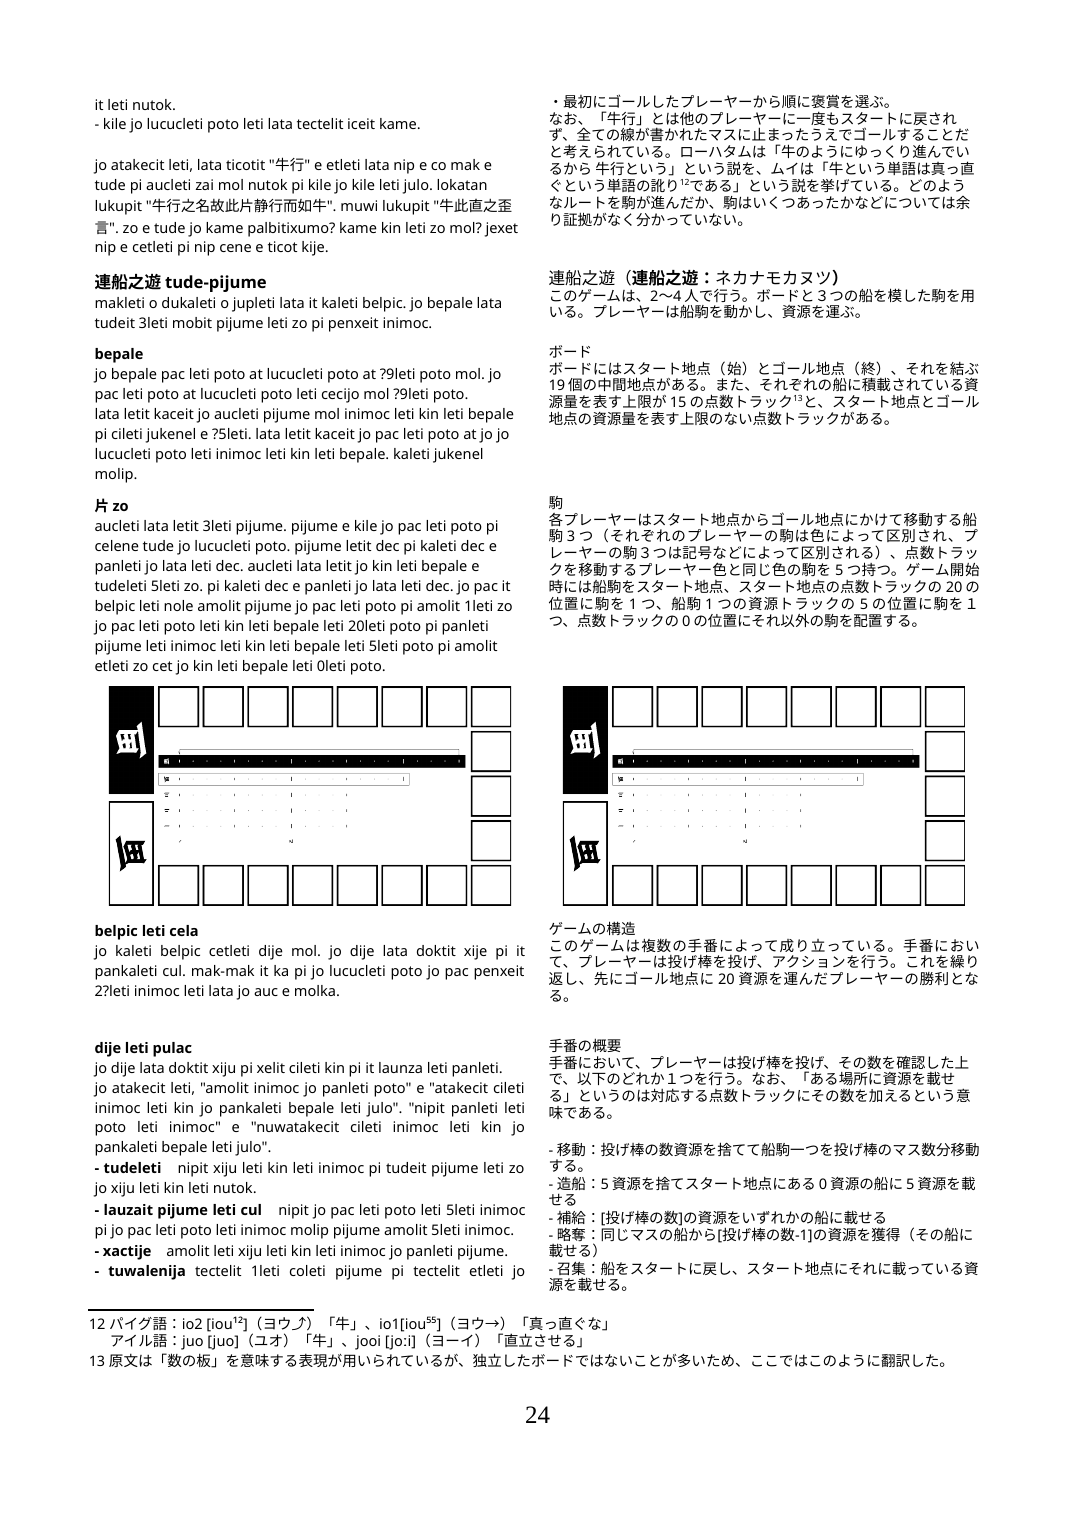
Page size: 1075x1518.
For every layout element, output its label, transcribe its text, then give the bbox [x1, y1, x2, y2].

table_cell 駒 各プレーヤーはスタート地点からゴール地点にかけて移動する船駒3つ（それぞれのプレーヤーの駒は色によって区別され、プレーヤーの駒３つは記号などによって区別される）、点数トラックを移動するプレーヤー色と同じ色の駒を5つ持つ。ゲーム開始時には船駒をスタート地点、スタート地点の点数トラックの20の位置に駒を1つ、船駒1つの資源トラックの5の位置に駒を１つ、点数トラックの0の位置にそれ以外の駒を配置する。 [543, 489, 985, 681]
table_cell ・最初にゴールしたプレーヤーから順に褒賞を選ぶ。 なお、「牛行」とは他のプレーヤーに一度もスタートに戻されず、全ての線が書かれたマスに止まったうえでゴールすることだと考えられている。ローハタムは「牛のようにゆっくり進んでいるから 牛行という」という説を、ムイは「牛という単語は真っ直ぐという単語の訛りである」という説を挙げている。どのようなルートを駒が進んだか、駒はいくつあったかなどについては余り証拠がなく分かっていない。 [543, 89, 985, 263]
table_cell [532, 681, 542, 915]
table_cell 片 zo aucleti lata letit 3leti pijume. pijume e kile jo pac leti poto pi celene tude jo lucucleti poto. pijume letit dec pi kaleti dec e panleti jo lata leti dec. aucleti lata letit jo kin leti bepale e tudeleti 5leti zo. pi kaleti dec e panleti jo lata leti dec. jo pac it belpic leti nole amolit pijume jo pac leti poto pi amolit 1leti zo jo pac leti poto leti kin leti bepale leti 20leti poto pi panleti pijume leti inimoc leti kin leti bepale leti 5leti poto pi amolit etleti zo cet jo kin leti bepale leti 0leti poto. [89, 489, 531, 681]
table_cell belpic leti cela jo kaleti belpic cetleti dije mol. jo dije lata doktit xije pi it pankaleti cul. mak-mak it ka pi jo lucucleti poto jo pac penxeit 2?leti inimoc leti lata jo auc e molka. [89, 915, 531, 1032]
table_cell [543, 681, 985, 915]
table_cell it leti nutok. - kile jo lucucleti poto leti lata tectelit iceit kame. jo atakecit leti, lata ticotit "牛行" e etleti lata nip e co mak e tude pi aucleti zai mol nutok pi kile jo kile leti julo. lokatan lukupit "牛行之名故此片静行而如牛". muwi lukupit "牛此直之歪言". zo e tude jo kame palbitixumo? kame kin leti zo mol? jexet nip e cetleti pi nip cene e ticot kije. [89, 89, 531, 263]
table_cell [532, 339, 542, 489]
table_cell [89, 681, 531, 915]
table_cell 連船之遊 tude-pijume makleti o dukaleti o jupleti lata it kaleti belpic. jo bepale lata tudeit 3leti mobit pijume leti zo pi penxeit inimoc. [89, 263, 531, 338]
table_cell [532, 89, 542, 263]
table_cell dije leti pulac jo dije lata doktit xiju pi xelit cileti kin pi it launza leti panleti. jo atakecit leti, "amolit inimoc jo panleti poto" e "atakecit cileti inimoc leti kin jo pankaleti bepale leti julo". "nipit panleti leti poto leti inimoc" e "nuwatakecit cileti inimoc leti kin jo pankaleti bepale leti julo". - tudeleti nipit xiju leti kin leti inimoc pi tudeit pijume leti zo jo xiju leti kin leti nutok. - lauzait pijume leti cul nipit jo pac leti poto leti 5leti inimoc pi jo pac leti poto leti inimoc molip pijume amolit 5leti inimoc. - xactije amolit leti xiju leti kin leti inimoc jo panleti pijume. - tuwalenija tectelit 1leti coleti pijume pi tectelit etleti jo [89, 1032, 531, 1303]
table_cell 手番の概要 手番において、プレーヤーは投げ棒を投げ、その数を確認した上で、以下のどれか１つを行う。なお、「ある場所に資源を載せる」というのは対応する点数トラックにその数を加えるという意味である。 - 移動：投げ棒の数資源を捨てて船駒一つを投げ棒のマス数分移動する。 - 造船：5資源を捨てスタート地点にある0資源の船に5資源を載せる - 補給：[投げ棒の数]の資源をいずれかの船に載せる - 略奪：同じマスの船から[投げ棒の数-1]の資源を獲得（その船に載せる） - 召集：船をスタートに戻し、スタート地点にそれに載っている資源を載せる。 [543, 1032, 985, 1303]
table_cell 連船之遊（連船之遊：ネカナモカヌツ） このゲームは、2～4人で行う。ボードと３つの船を模した駒を用いる。プレーヤーは船駒を動かし、資源を運ぶ。 [543, 263, 985, 338]
table_cell [532, 915, 542, 1032]
table_cell [532, 263, 542, 338]
table_cell ボード ボードにはスタート地点（始）とゴール地点（終）、それを結ぶ19個の中間地点がある。また、それぞれの船に積載されている資源量を表す上限が15の点数トラックと、スタート地点とゴール地点の資源量を表す上限のない点数トラックがある。 [543, 339, 985, 489]
table_cell [532, 489, 542, 681]
table_cell [532, 1032, 542, 1303]
table_cell bepale jo bepale pac leti poto at lucucleti poto at ?9leti poto mol. jo pac leti poto at lucucleti poto leti cecijo mol ?9leti poto. lata letit kaceit jo aucleti pijume mol inimoc leti kin leti bepale pi cileti jukenel e ?5leti. lata letit kaceit jo pac leti poto at jo jo lucucleti poto leti inimoc leti kin leti bepale. kaleti jukenel molip. [89, 339, 531, 489]
table_cell ゲームの構造 このゲームは複数の手番によって成り立っている。手番において、プレーヤーは投げ棒を投げ、アクションを行う。これを繰り返し、先にゴール地点に20資源を運んだプレーヤーの勝利となる。 [543, 915, 985, 1032]
